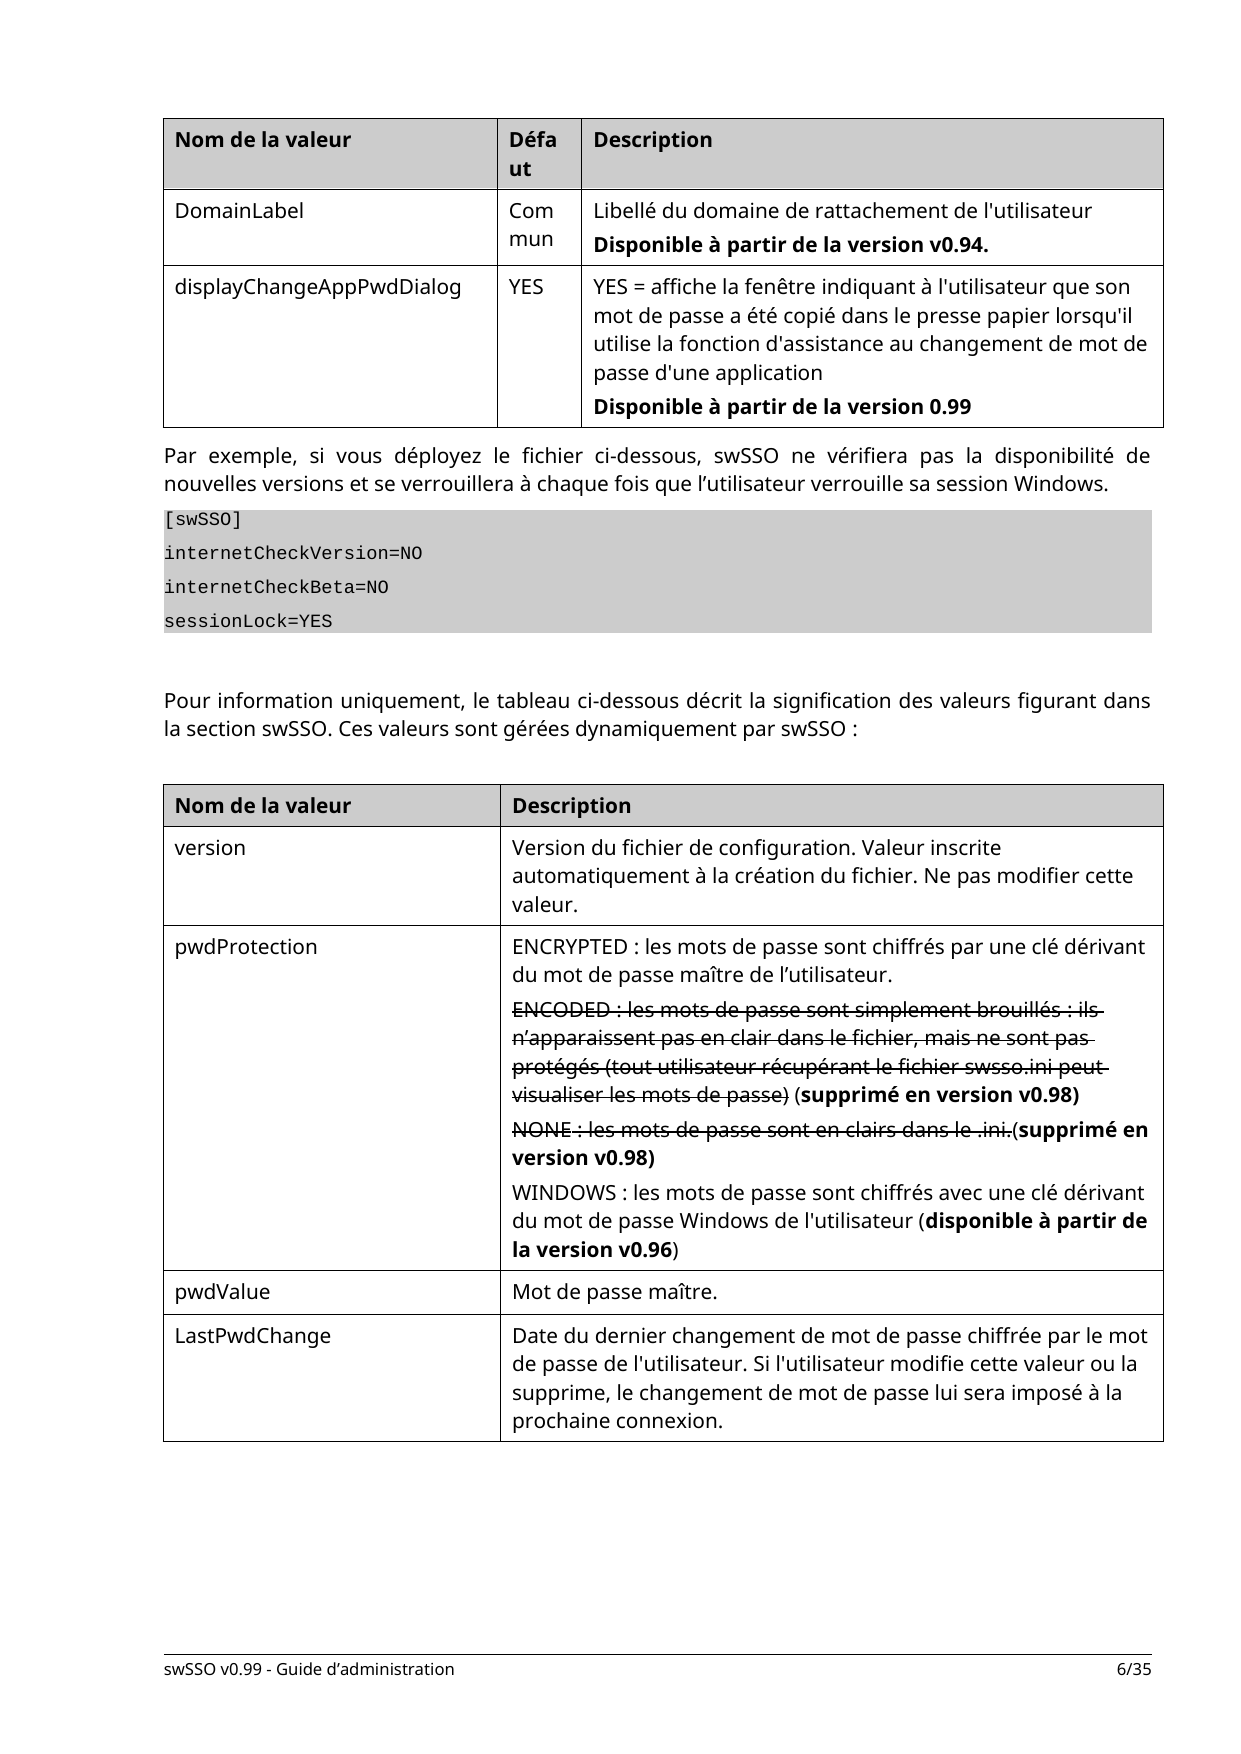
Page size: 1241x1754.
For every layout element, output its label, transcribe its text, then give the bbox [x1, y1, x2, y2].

table_cell Date du dernier changement de mot de passe chiffrée par le mot de passe de l'utilisateur. Si l'utilisateur modifie cette valeur ou la supprime, le changement de mot de passe lui sera imposé à la prochaine connexion. [501, 1315, 1163, 1441]
table_cell pwdProtection [164, 926, 500, 1270]
table_cell YES = affiche la fenêtre indiquant à l'utilisateur que son mot de passe a été copié dans le presse papier lorsqu'il utilise la fonction d'assistance au changement de mot de passe d'une application Disponible à partir de la version 0.99 [582, 266, 1163, 427]
text Par exemple, si vous déployez le fichier ci-dessous, swSSO ne vérifiera pas la disponibilité de nouvelles versions et se verrouillera à chaque fois que l’utilisateur verrouille sa session Windows. [164, 441, 1152, 498]
table_cell Version du fichier de configuration. Valeur inscrite automatiquement à la création du fichier. Ne pas modifier cette valeur. [501, 827, 1163, 925]
table_header Description [582, 119, 1163, 188]
table_header Nom de la valeur [164, 785, 500, 826]
table_cell displayChangeAppPwdDialog [164, 266, 497, 427]
table_header Nom de la valeur [164, 119, 497, 188]
table_cell YES [498, 266, 581, 427]
table_cell Commun [498, 190, 581, 265]
text internetCheckVersion=NO [164, 544, 1152, 565]
table_cell Mot de passe maître. [501, 1271, 1163, 1314]
text Pour information uniquement, le tableau ci-dessous décrit la signification des valeurs figurant dans la section swSSO. Ces valeurs sont gérées dynamiquement par swSSO : [164, 686, 1152, 743]
table_cell LastPwdChange [164, 1315, 500, 1441]
table_header Défaut [498, 119, 581, 188]
text sessionLock=YES [164, 611, 1152, 633]
text internetCheckBeta=NO [164, 578, 1152, 599]
table_cell version [164, 827, 500, 925]
table_cell pwdValue [164, 1271, 500, 1314]
table_cell ENCRYPTED : les mots de passe sont chiffrés par une clé dérivant du mot de passe maître de l’utilisateur. ENCODED : les mots de passe sont simplement brouillés : ils n’apparaissent pas en clair dans le fichier, mais ne sont pas protégés (tout utilisateur récupérant le fichier swsso.ini peut visualiser les mots de passe) (supprimé en version v0.98) NONE : les mots de passe sont en clairs dans le .ini.(supprimé en version v0.98) WINDOWS : les mots de passe sont chiffrés avec une clé dérivant du mot de passe Windows de l'utilisateur (disponible à partir de la version v0.96) [501, 926, 1163, 1270]
table_cell Libellé du domaine de rattachement de l'utilisateur Disponible à partir de la version v0.94. [582, 190, 1163, 265]
table_cell DomainLabel [164, 190, 497, 265]
text [swSSO] [164, 510, 1152, 531]
table_header Description [501, 785, 1163, 826]
